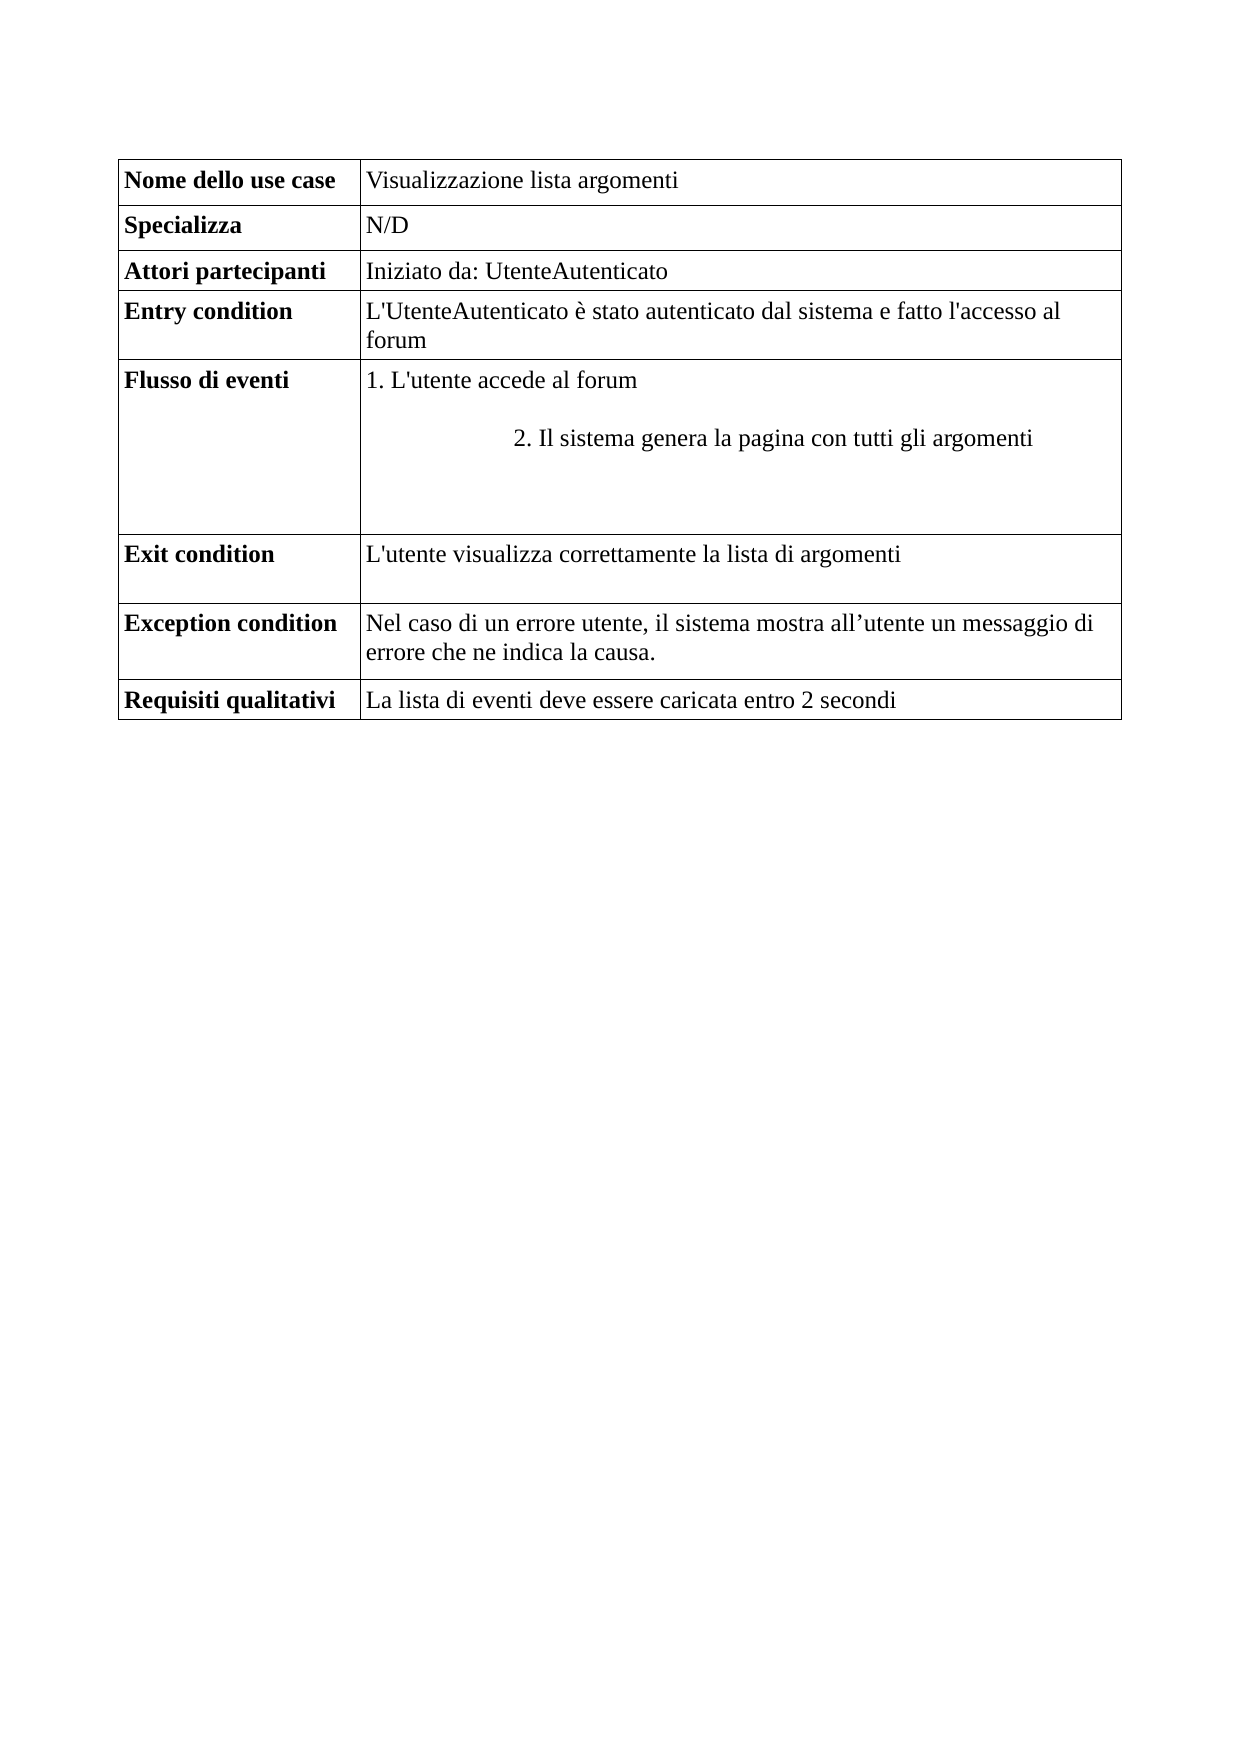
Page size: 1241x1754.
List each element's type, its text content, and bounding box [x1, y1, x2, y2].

table_cell Exception condition [119, 604, 360, 679]
table_cell Exit condition [119, 535, 360, 602]
table_cell L'utente accede al forum Il sistema genera la pagina con tutti gli argomenti [361, 360, 1121, 533]
table_cell L'UtenteAutenticato è stato autenticato dal sistema e fatto l'accesso al forum [361, 291, 1121, 359]
table_header Visualizzazione lista argomenti [361, 160, 1121, 205]
table_cell Attori partecipanti [119, 251, 360, 290]
table_cell Iniziato da: UtenteAutenticato [361, 251, 1121, 290]
table_cell Specializza [119, 206, 360, 250]
table_cell L'utente visualizza correttamente la lista di argomenti [361, 535, 1121, 602]
table_cell Requisiti qualitativi [119, 680, 360, 719]
table_cell La lista di eventi deve essere caricata entro 2 secondi [361, 680, 1121, 719]
table_cell N/D [361, 206, 1121, 250]
table_cell Nel caso di un errore utente, il sistema mostra all’utente un messaggio di errore che ne indica la causa. [361, 604, 1121, 679]
table_header Nome dello use case [119, 160, 360, 205]
table_cell Flusso di eventi [119, 360, 360, 533]
table_cell Entry condition [119, 291, 360, 359]
